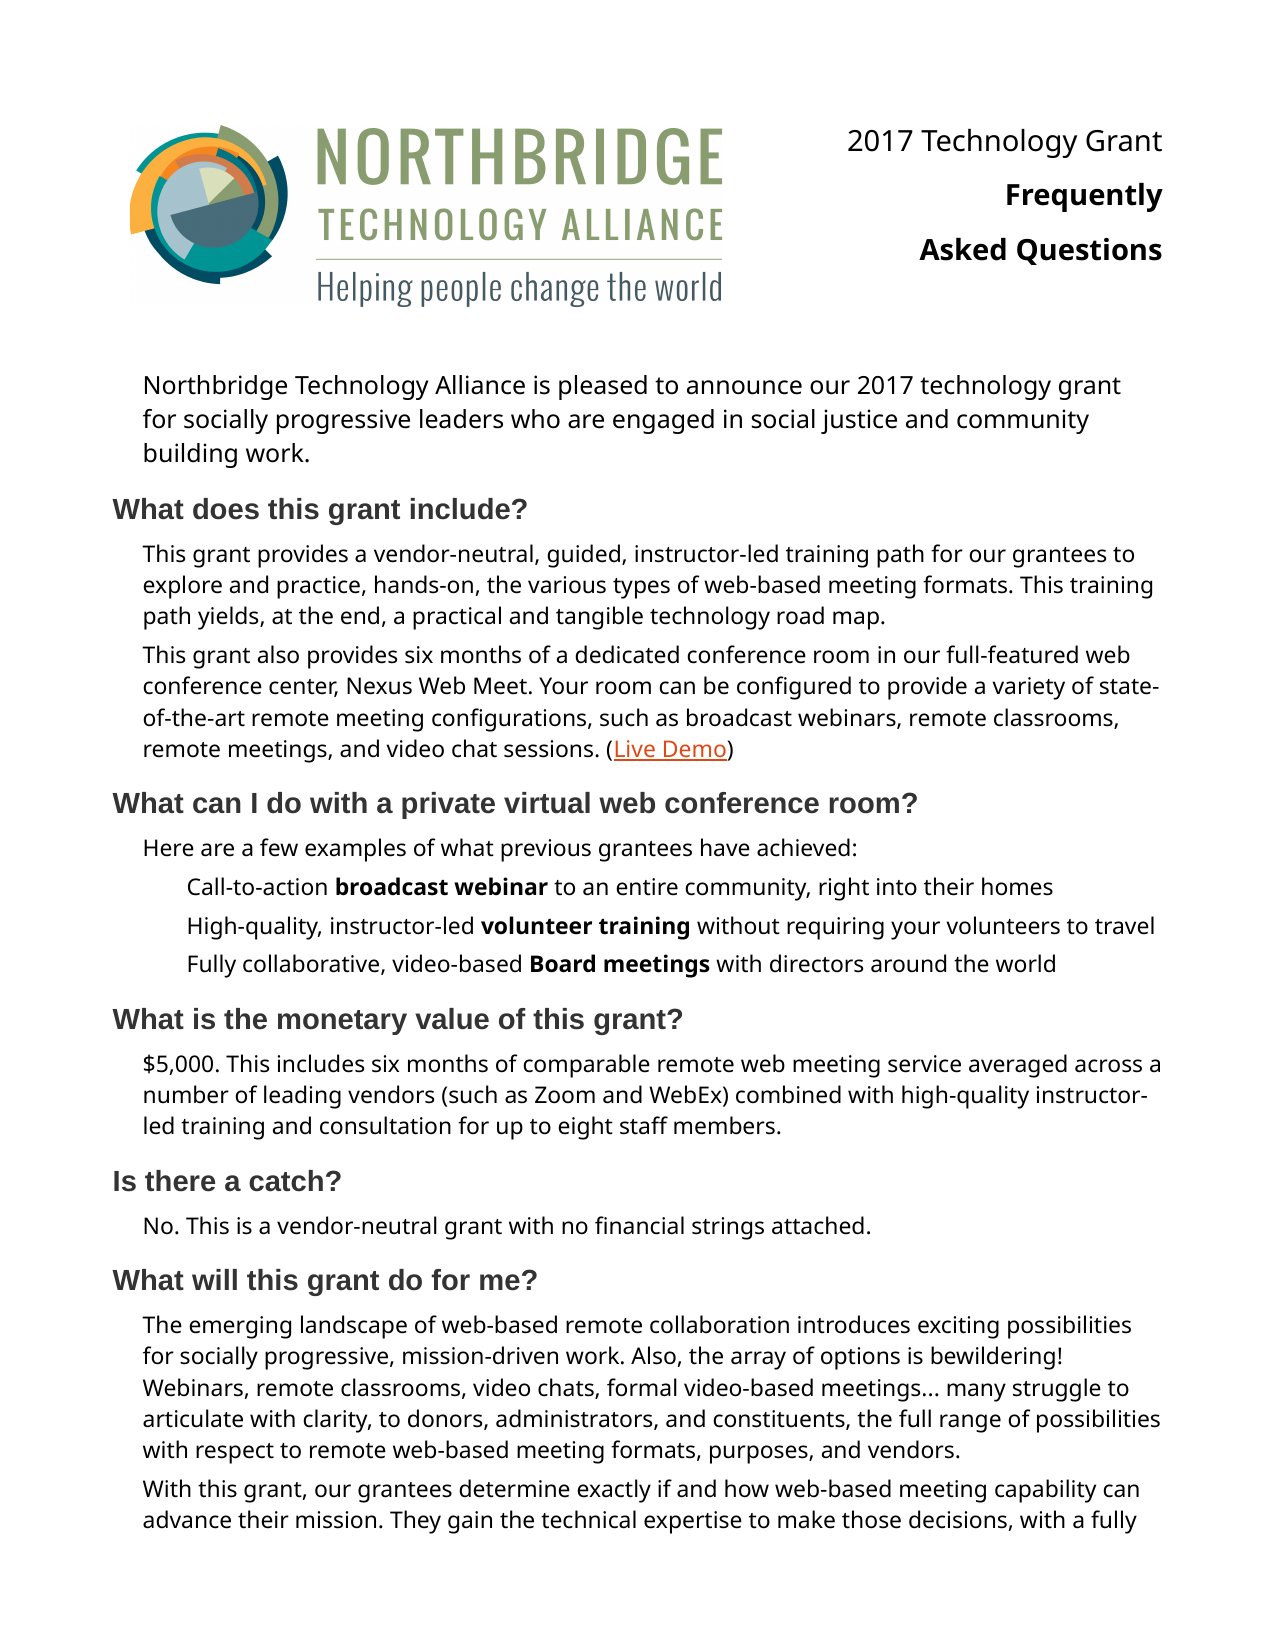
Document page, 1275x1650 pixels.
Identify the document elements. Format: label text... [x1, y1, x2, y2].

subtitle What can I do with a private virtual web conference room? [112, 786, 1162, 820]
text Fully collaborative, video-based Board meetings with directors around the world [186, 948, 1162, 980]
text With this grant, our grantees determine exactly if and how web-based meeting capability can advance their mission. They gain the technical expertise to make those decisions, with a fully [142, 1473, 1162, 1535]
text Call-to-action broadcast webinar to an entire community, right into their homes [186, 871, 1162, 902]
text $5,000. This includes six months of comparable remote web meeting service averaged across a number of leading vendors (such as Zoom and WebEx) combined with high-quality instructor-led training and consultation for up to eight staff members. [142, 1048, 1162, 1142]
text No. This is a vendor-neutral grant with no financial strings attached. [142, 1210, 1162, 1241]
text High-quality, instructor-led volunteer training without requiring your volunteers to travel [186, 910, 1162, 941]
text This grant also provides six months of a dedicated conference room in our full-featured web conference center, Nexus Web Meet. Your room can be configured to provide a variety of state-of-the-art remote meeting configurations, such as broadcast webinars, remote classrooms, remote meetings, and video chat sessions. (Live Demo) [142, 639, 1162, 764]
subtitle What is the monetary value of this grant? [112, 1002, 1162, 1035]
text Northbridge Technology Alliance is pleased to announce our 2017 technology grant for socially progressive leaders who are engaged in social justice and community building work. [142, 367, 1162, 470]
text This grant provides a vendor-neutral, guided, instructor-led training path for our grantees to explore and practice, hands-on, the various types of web-based meeting formats. This training path yields, at the end, a practical and tangible technology road map. [142, 538, 1162, 632]
text Here are a few examples of what previous grantees have achieved: [142, 832, 1162, 863]
subtitle What does this grant include? [112, 492, 1162, 525]
picture [129, 125, 723, 307]
text The emerging landscape of web-based remote collaboration introduces exciting possibilities for socially progressive, mission-driven work. Also, the array of options is bewildering! Webinars, remote classrooms, video chats, formal video-based meetings... many struggle to articulate with clarity, to donors, administrators, and constituents, the full range of possibilities with respect to remote web-based meeting formats, purposes, and vendors. [142, 1309, 1162, 1465]
subtitle What will this grant do for me? [112, 1263, 1162, 1297]
subtitle Is there a catch? [112, 1164, 1162, 1197]
